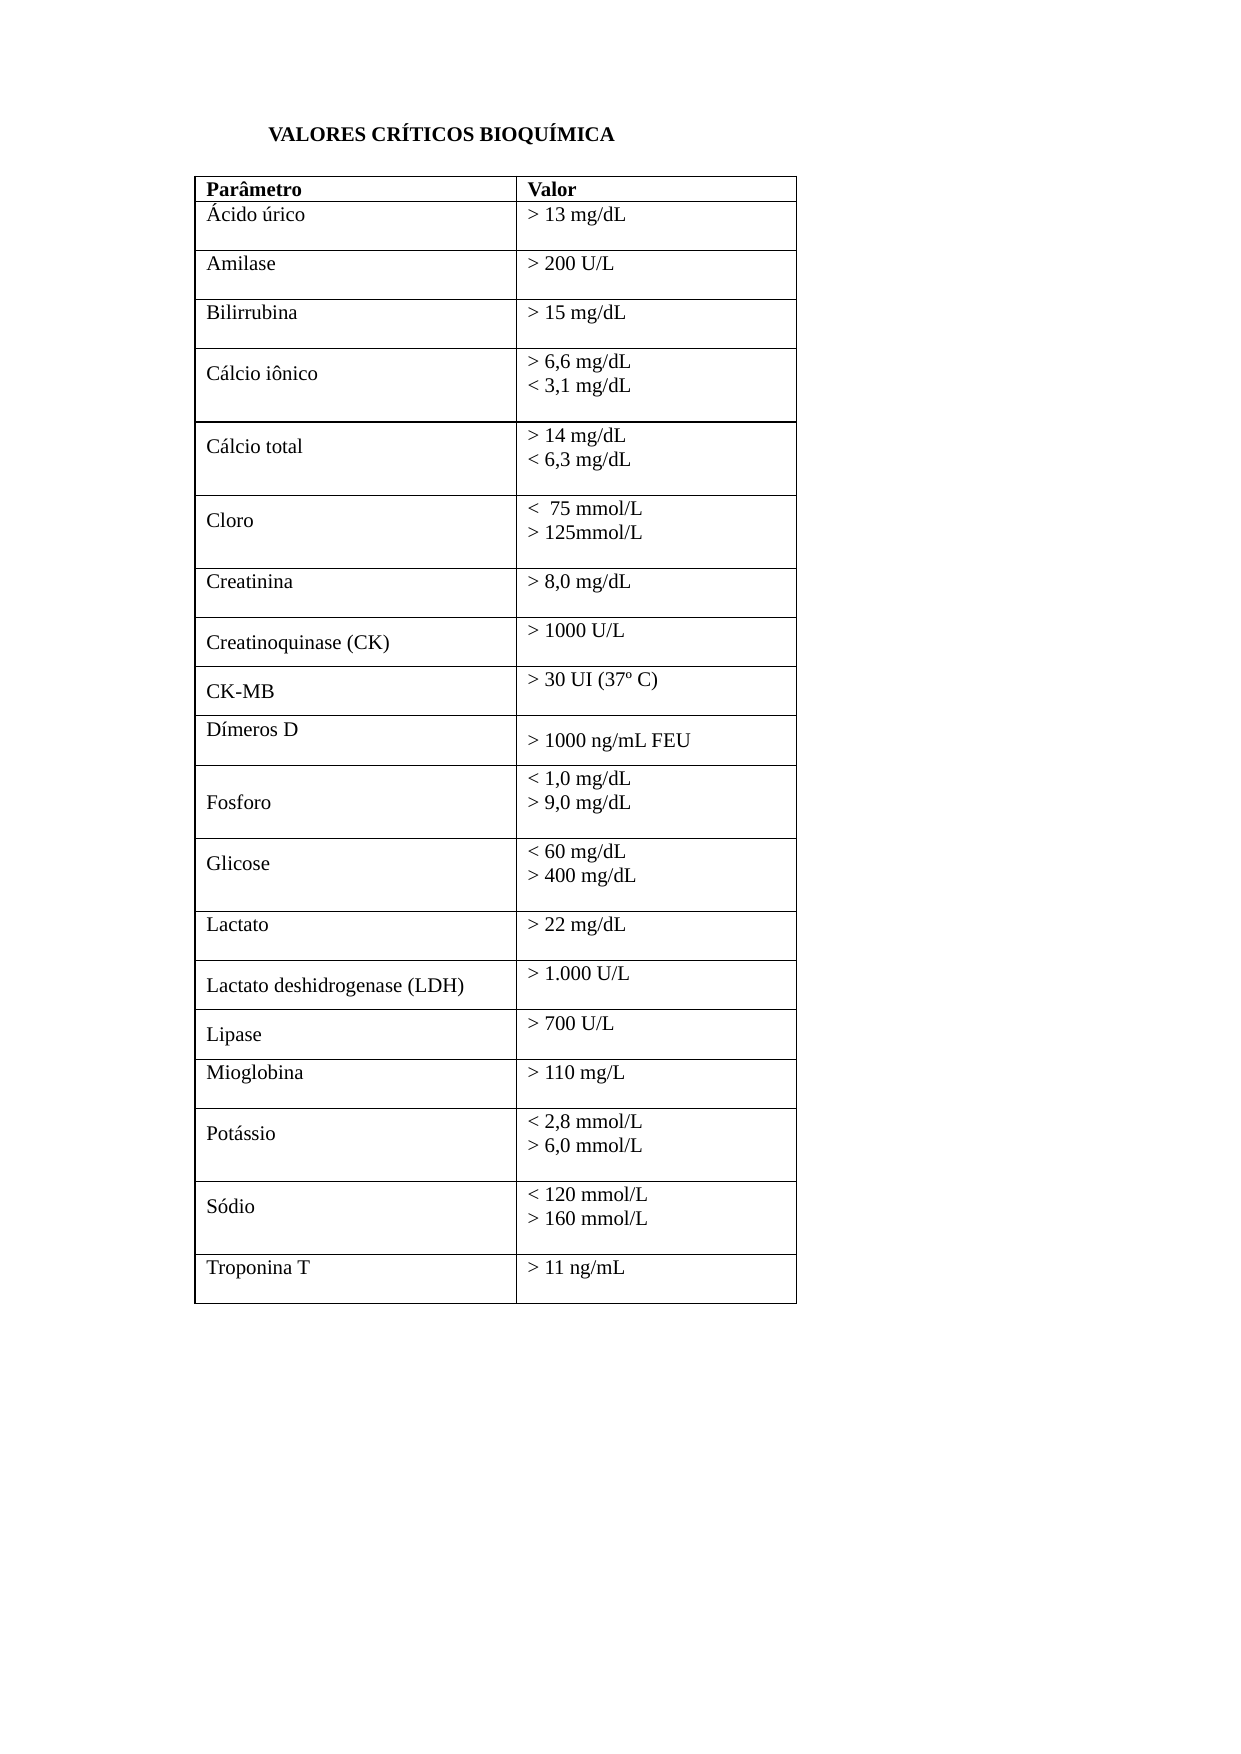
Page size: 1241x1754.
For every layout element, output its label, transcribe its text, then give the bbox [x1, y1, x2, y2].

table_cell Creatinoquinase (CK) [196, 618, 516, 666]
table_cell > 6,6 mg/dL < 3,1 mg/dL [517, 349, 796, 421]
table_cell > 200 U/L [517, 251, 796, 299]
text VALORES CRÍTICOS BIOQUÍMICA [118, 118, 1122, 147]
table_cell > 13 mg/dL [517, 202, 796, 250]
table_cell < 1,0 mg/dL > 9,0 mg/dL [517, 766, 796, 838]
table_cell > 1000 U/L [517, 618, 796, 666]
table_cell > 1000 ng/mL FEU [517, 716, 796, 764]
table_cell Creatinina [196, 569, 516, 617]
table_cell Fosforo [196, 766, 516, 838]
table_cell Mioglobina [196, 1060, 516, 1108]
table_cell Bilirrubina [196, 300, 516, 348]
table_cell Potássio [196, 1109, 516, 1181]
table_cell Sódio [196, 1182, 516, 1254]
table_cell > 22 mg/dL [517, 912, 796, 960]
table_cell > 15 mg/dL [517, 300, 796, 348]
table_cell Glicose [196, 839, 516, 911]
table_cell Cálcio iônico [196, 349, 516, 421]
table_cell Cálcio total [196, 423, 516, 495]
table_cell > 8,0 mg/dL [517, 569, 796, 617]
table_cell < 120 mmol/L > 160 mmol/L [517, 1182, 796, 1254]
table_cell Ácido úrico [196, 202, 516, 250]
table_cell > 110 mg/L [517, 1060, 796, 1108]
table_cell > 14 mg/dL < 6,3 mg/dL [517, 423, 796, 495]
table_cell < 2,8 mmol/L > 6,0 mmol/L [517, 1109, 796, 1181]
table_header Valor [517, 177, 796, 201]
table_cell Lipase [196, 1010, 516, 1058]
table_header Parâmetro [196, 177, 516, 201]
table_cell CK-MB [196, 667, 516, 715]
table_cell Lactato [196, 912, 516, 960]
table_cell > 700 U/L [517, 1010, 796, 1058]
table_cell < 60 mg/dL > 400 mg/dL [517, 839, 796, 911]
table_cell < 75 mmol/L > 125mmol/L [517, 496, 796, 568]
table_cell Dímeros D [196, 716, 516, 764]
table_cell > 1.000 U/L [517, 961, 796, 1009]
table_cell > 11 ng/mL [517, 1255, 796, 1303]
table_cell Cloro [196, 496, 516, 568]
table_cell Troponina T [196, 1255, 516, 1303]
table_cell Lactato deshidrogenase (LDH) [196, 961, 516, 1009]
table_cell Amilase [196, 251, 516, 299]
table_cell > 30 UI (37º C) [517, 667, 796, 715]
